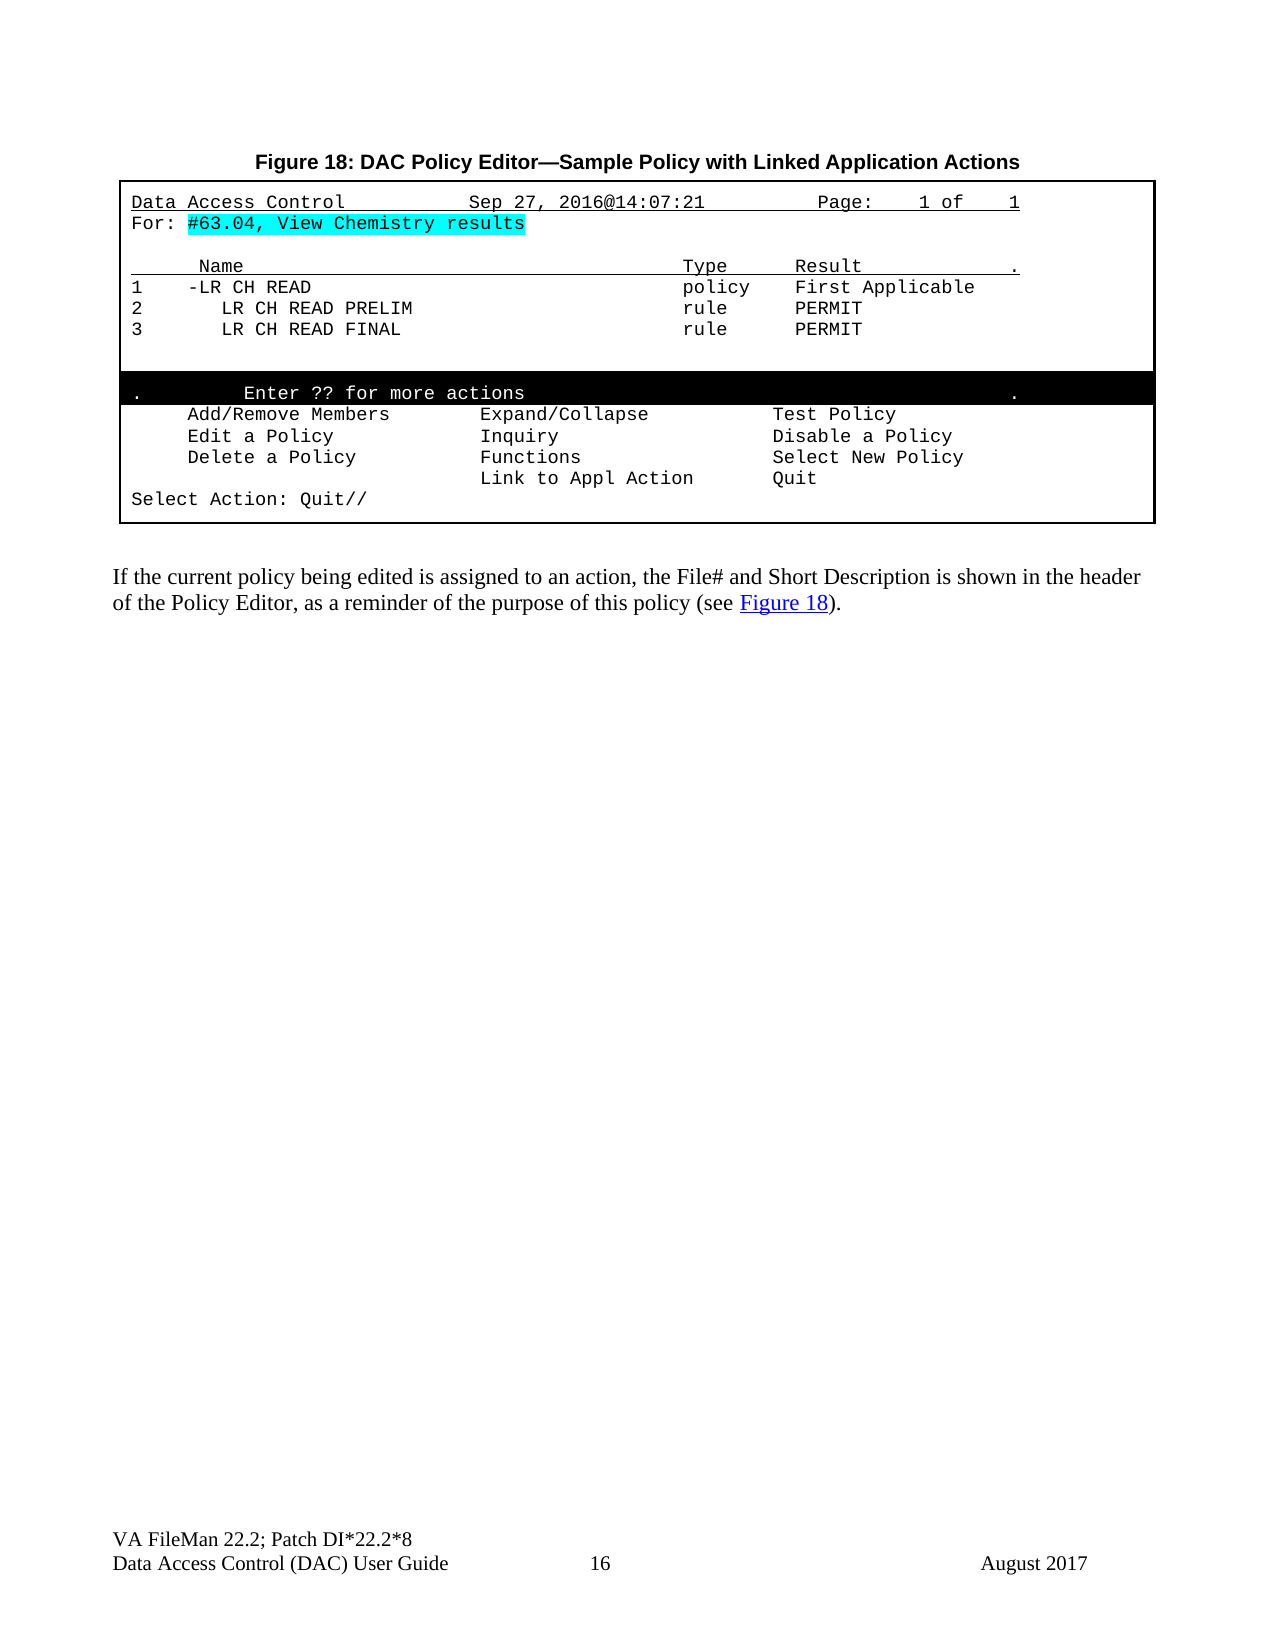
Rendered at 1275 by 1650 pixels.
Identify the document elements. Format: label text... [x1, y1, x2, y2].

text Edit a Policy Inquiry Disable a Policy [121, 414, 1153, 435]
text Figure 18: DAC Policy Editor—Sample Policy with Linked Application Actions [112, 150, 1162, 174]
text . Enter ?? for more actions . [121, 371, 1153, 393]
text 2 LR CH READ PRELIM rule PERMIT [121, 286, 1153, 308]
text Select Action: Quit// [121, 478, 1153, 522]
text Data Access Control Sep 27, 2016@14:07:21 Page: 1 of 1 [121, 182, 1153, 201]
text If the current policy being edited is assigned to an action, the File# and Short Description is shown in the header of the Policy Editor, as a reminder of the purpose of this policy (see Figure 18). [112, 563, 1162, 616]
text Add/Remove Members Expand/Collapse Test Policy [121, 393, 1153, 414]
text 3 LR CH READ FINAL rule PERMIT [121, 308, 1153, 341]
text Name Type Result . [121, 244, 1153, 265]
text 1 -LR CH READ policy First Applicable [121, 265, 1153, 286]
text Delete a Policy Functions Select New Policy [121, 435, 1153, 456]
text Link to Appl Action Quit [121, 456, 1153, 478]
text For: #63.04, View Chemistry results [121, 201, 1153, 235]
